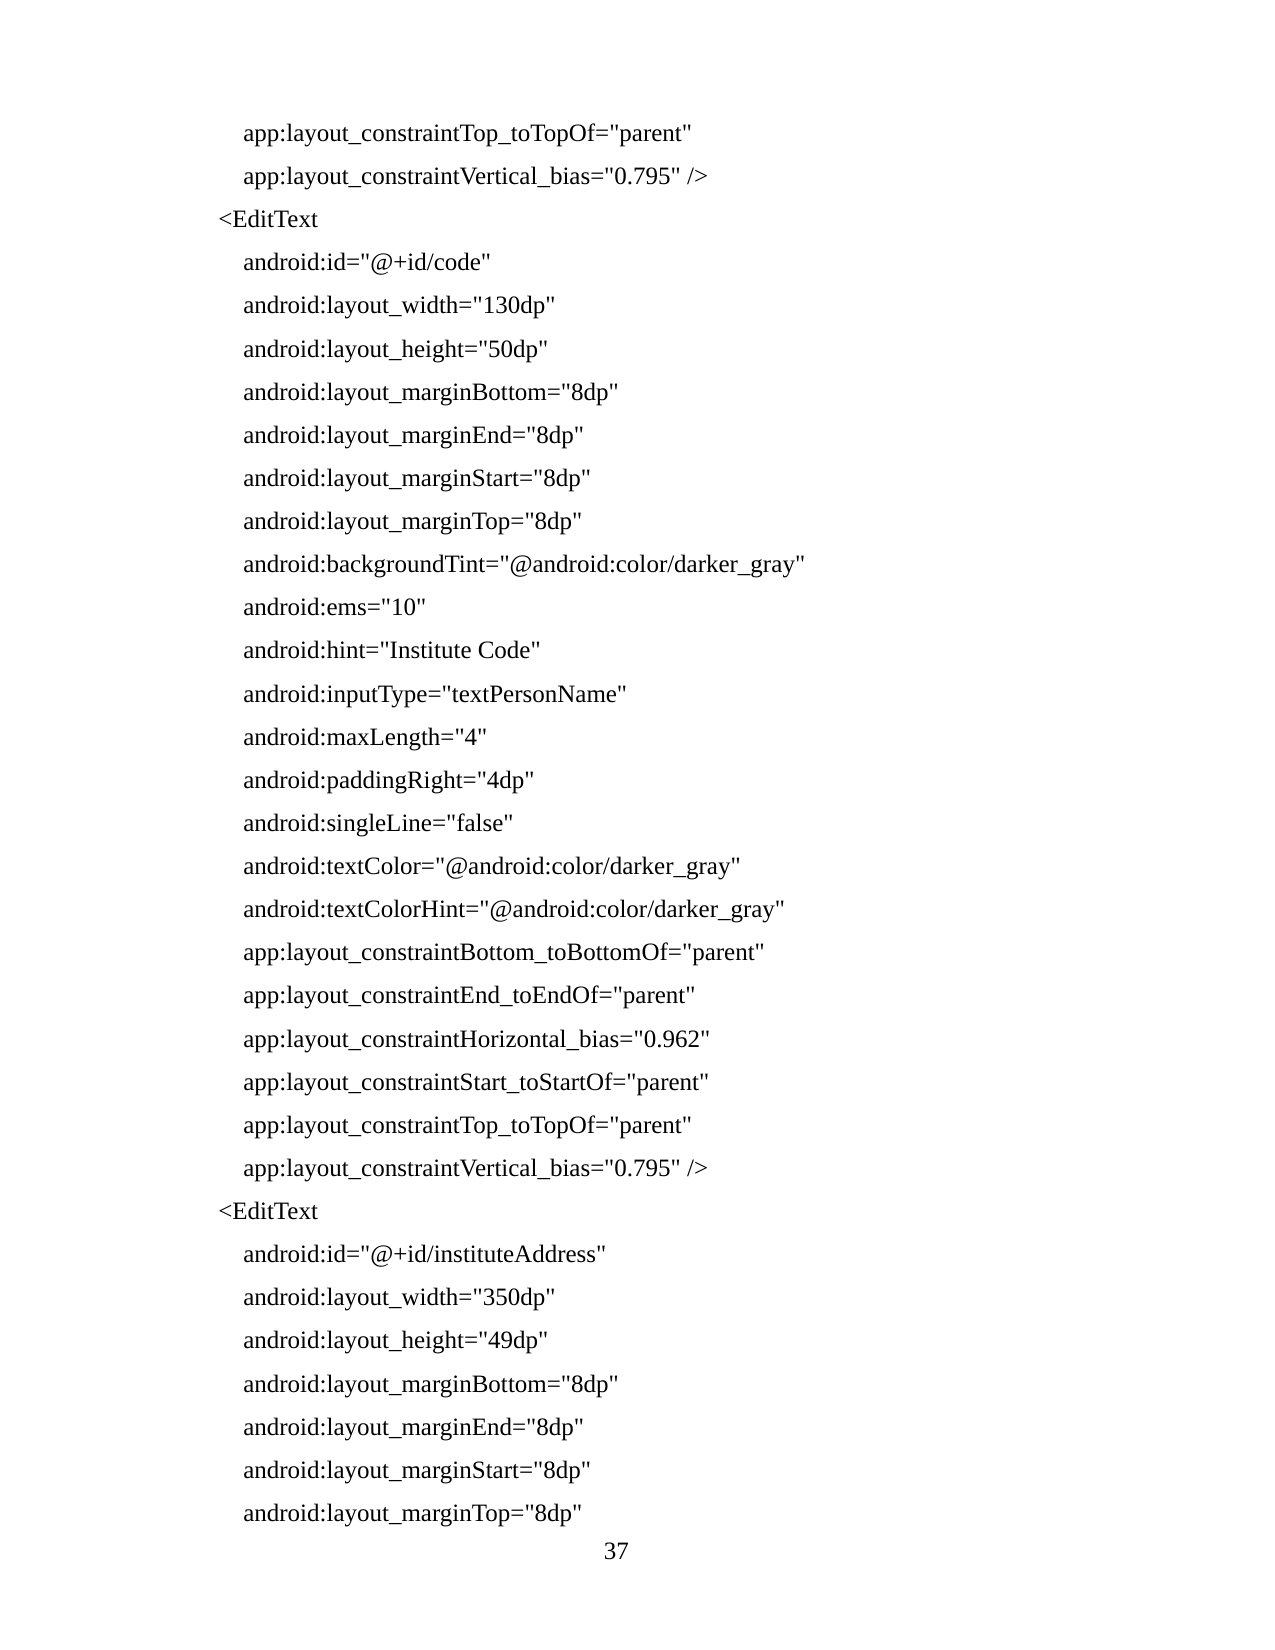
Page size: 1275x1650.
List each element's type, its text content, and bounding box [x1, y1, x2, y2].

text android:layout_marginTop="8dp" [193, 1498, 1157, 1527]
text <EditText [193, 1196, 1157, 1225]
text app:layout_constraintTop_toTopOf="parent" [193, 1110, 1157, 1139]
text android:singleLine="false" [193, 808, 1157, 837]
text android:textColorHint="@android:color/darker_gray" [193, 894, 1157, 923]
text android:backgroundTint="@android:color/darker_gray" [193, 549, 1157, 578]
text android:layout_marginEnd="8dp" [193, 420, 1157, 449]
text app:layout_constraintHorizontal_bias="0.962" [193, 1024, 1157, 1052]
text app:layout_constraintVertical_bias="0.795" /> [193, 161, 1157, 190]
text app:layout_constraintBottom_toBottomOf="parent" [193, 937, 1157, 966]
text android:id="@+id/instituteAddress" [193, 1239, 1157, 1268]
text android:layout_height="50dp" [193, 334, 1157, 362]
text android:layout_marginBottom="8dp" [193, 377, 1157, 406]
text android:maxLength="4" [193, 722, 1157, 751]
text android:layout_marginStart="8dp" [193, 463, 1157, 492]
text android:layout_marginBottom="8dp" [193, 1369, 1157, 1397]
text app:layout_constraintEnd_toEndOf="parent" [193, 981, 1157, 1009]
text android:layout_width="350dp" [193, 1282, 1157, 1311]
text app:layout_constraintTop_toTopOf="parent" [193, 118, 1157, 147]
text app:layout_constraintVertical_bias="0.795" /> [193, 1153, 1157, 1182]
text android:layout_marginEnd="8dp" [193, 1412, 1157, 1441]
text android:id="@+id/code" [193, 247, 1157, 276]
text android:layout_height="49dp" [193, 1326, 1157, 1354]
text android:paddingRight="4dp" [193, 765, 1157, 794]
text android:layout_marginTop="8dp" [193, 506, 1157, 535]
text android:layout_width="130dp" [193, 291, 1157, 319]
text android:inputType="textPersonName" [193, 679, 1157, 707]
text android:textColor="@android:color/darker_gray" [193, 851, 1157, 880]
text android:hint="Institute Code" [193, 636, 1157, 664]
text android:layout_marginStart="8dp" [193, 1455, 1157, 1484]
text <EditText [193, 204, 1157, 233]
text app:layout_constraintStart_toStartOf="parent" [193, 1067, 1157, 1096]
text android:ems="10" [193, 592, 1157, 621]
